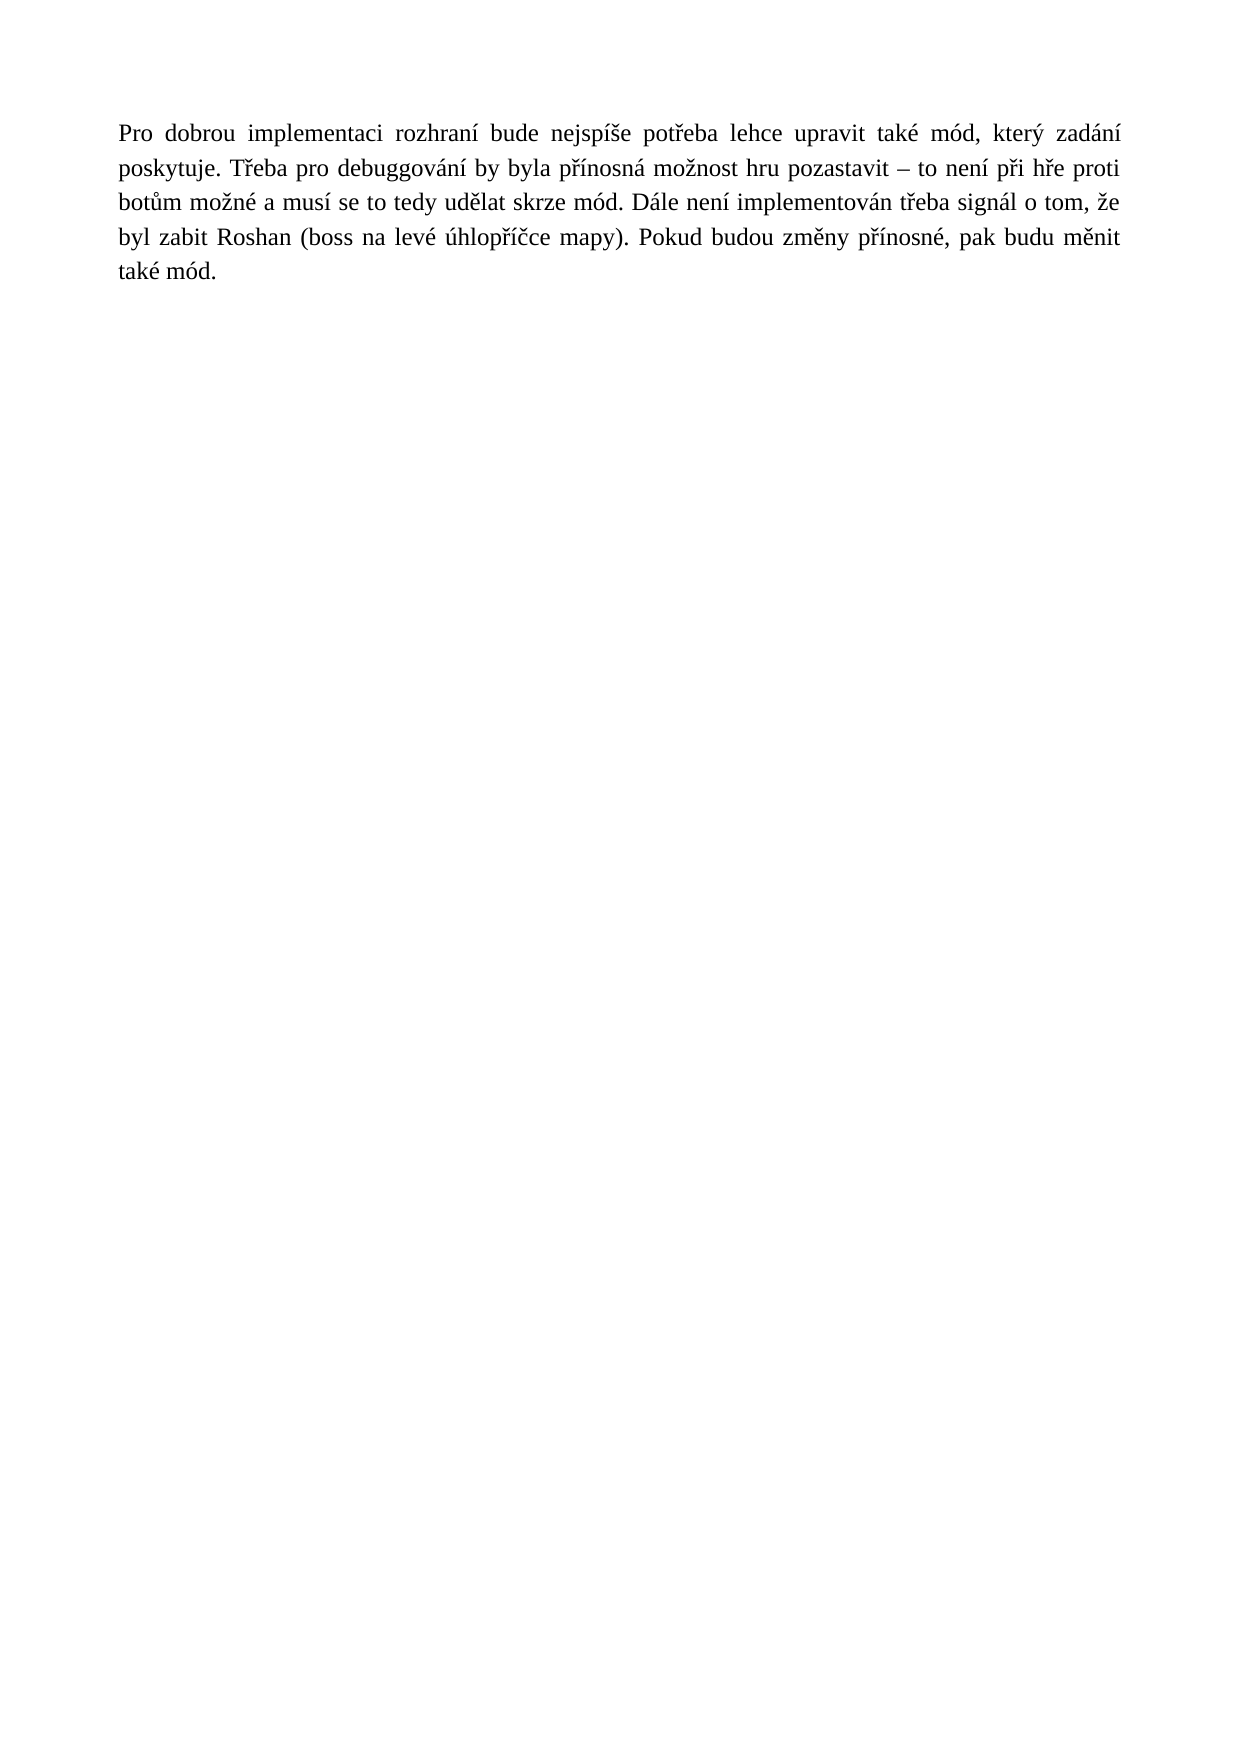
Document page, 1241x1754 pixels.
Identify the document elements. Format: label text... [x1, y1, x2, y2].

text Pro dobrou implementaci rozhraní bude nejspíše potřeba lehce upravit také mód, který zadání poskytuje. Třeba pro debuggování by byla přínosná možnost hru pozastavit – to není při hře proti botům možné a musí se to tedy udělat skrze mód. Dále není implementován třeba signál o tom, že byl zabit Roshan (boss na levé úhlopříčce mapy). Pokud budou změny přínosné, pak budu měnit také mód. [118, 118, 1122, 285]
